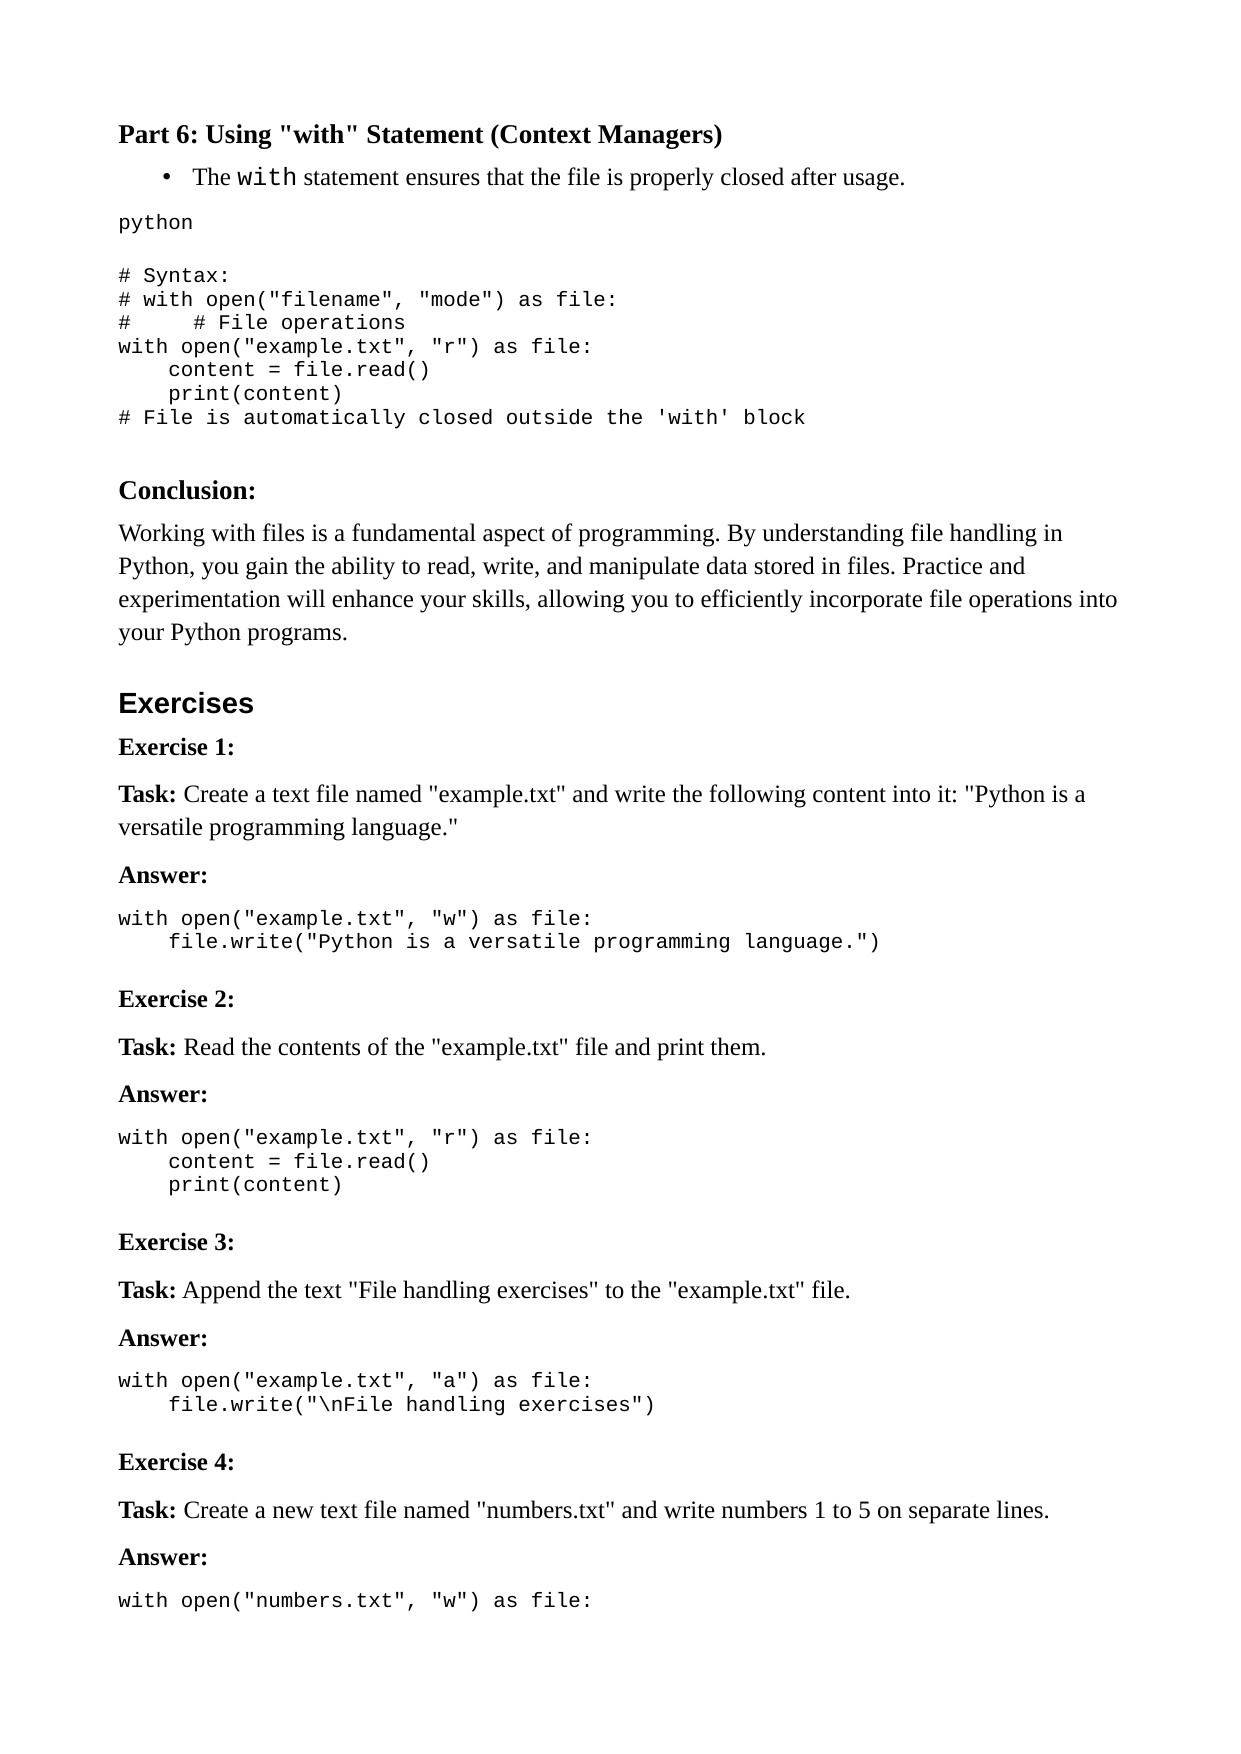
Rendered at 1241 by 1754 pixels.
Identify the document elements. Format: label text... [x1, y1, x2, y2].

text content = file.read() [118, 1151, 1122, 1174]
text Answer: [118, 1079, 1122, 1108]
subtitle Exercises [118, 686, 1122, 719]
text Answer: [118, 1323, 1122, 1351]
text # Syntax: [118, 265, 1122, 288]
text print(content) [118, 1174, 1122, 1198]
text Task: Create a new text file named "numbers.txt" and write numbers 1 to 5 on separate lines. [118, 1495, 1122, 1523]
text Answer: [118, 860, 1122, 889]
text content = file.read() [118, 359, 1122, 383]
text print(content) [118, 383, 1122, 407]
text Task: Create a text file named "example.txt" and write the following content into it: "Python is a versatile programming language." [118, 779, 1122, 841]
text python [118, 212, 1122, 235]
text Exercise 3: [118, 1227, 1122, 1256]
text Task: Read the contents of the "example.txt" file and print them. [118, 1032, 1122, 1061]
text with open("example.txt", "r") as file: [118, 1127, 1122, 1151]
text # File is automatically closed outside the 'with' block [118, 407, 1122, 430]
text Exercise 2: [118, 984, 1122, 1013]
text # with open("filename", "mode") as file: [118, 288, 1122, 312]
text Answer: [118, 1542, 1122, 1571]
text # # File operations [118, 312, 1122, 336]
text with open("example.txt", "r") as file: [118, 336, 1122, 359]
subtitle Conclusion: [118, 474, 1122, 506]
text file.write("Python is a versatile programming language.") [118, 931, 1122, 955]
text Exercise 1: [118, 732, 1122, 760]
text Working with files is a fundamental aspect of programming. By understanding file handling in Python, you gain the ability to read, write, and manipulate data stored in files. Practice and experimentation will enhance your skills, allowing you to efficiently incorporate file operations into your Python programs. [118, 518, 1122, 646]
text with open("numbers.txt", "w") as file: [118, 1590, 1122, 1613]
text with open("example.txt", "w") as file: [118, 907, 1122, 931]
text with open("example.txt", "a") as file: [118, 1370, 1122, 1394]
text file.write("\nFile handling exercises") [118, 1394, 1122, 1418]
text Exercise 4: [118, 1447, 1122, 1476]
subtitle Part 6: Using "with" Statement (Context Managers) [118, 118, 1122, 149]
list The with statement ensures that the file is properly closed after usage. [162, 162, 1122, 193]
text Task: Append the text "File handling exercises" to the "example.txt" file. [118, 1275, 1122, 1304]
